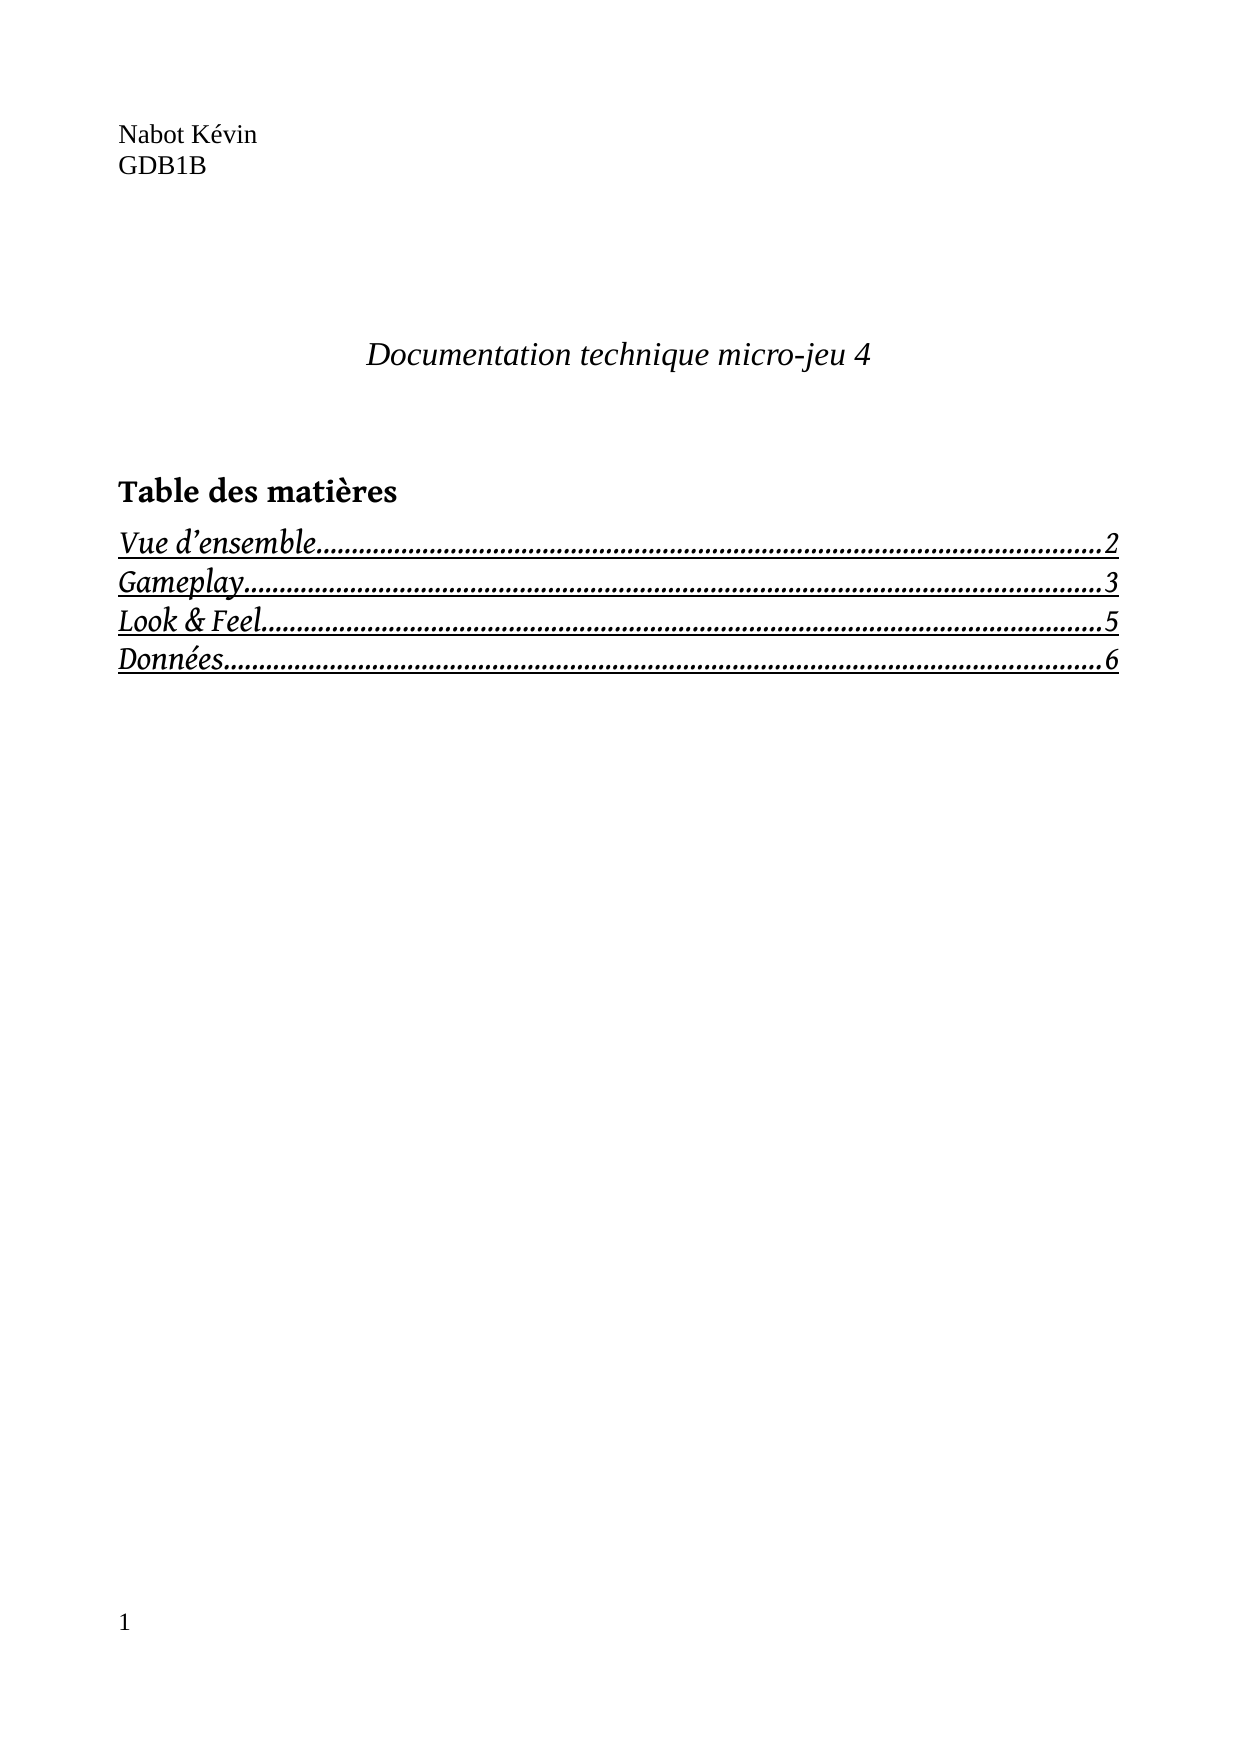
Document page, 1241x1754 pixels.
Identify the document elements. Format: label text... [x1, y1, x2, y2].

text Nabot Kévin [118, 118, 1122, 149]
text Données 6 [118, 640, 1122, 679]
text Gameplay 3 [118, 563, 1122, 602]
text Look & Feel 5 [118, 602, 1122, 640]
subtitle Table des matières [118, 474, 1122, 512]
text Documentation technique micro-jeu 4 [118, 334, 1122, 372]
text GDB1B [118, 149, 1122, 180]
text Vue d’ensemble 2 [118, 525, 1122, 563]
